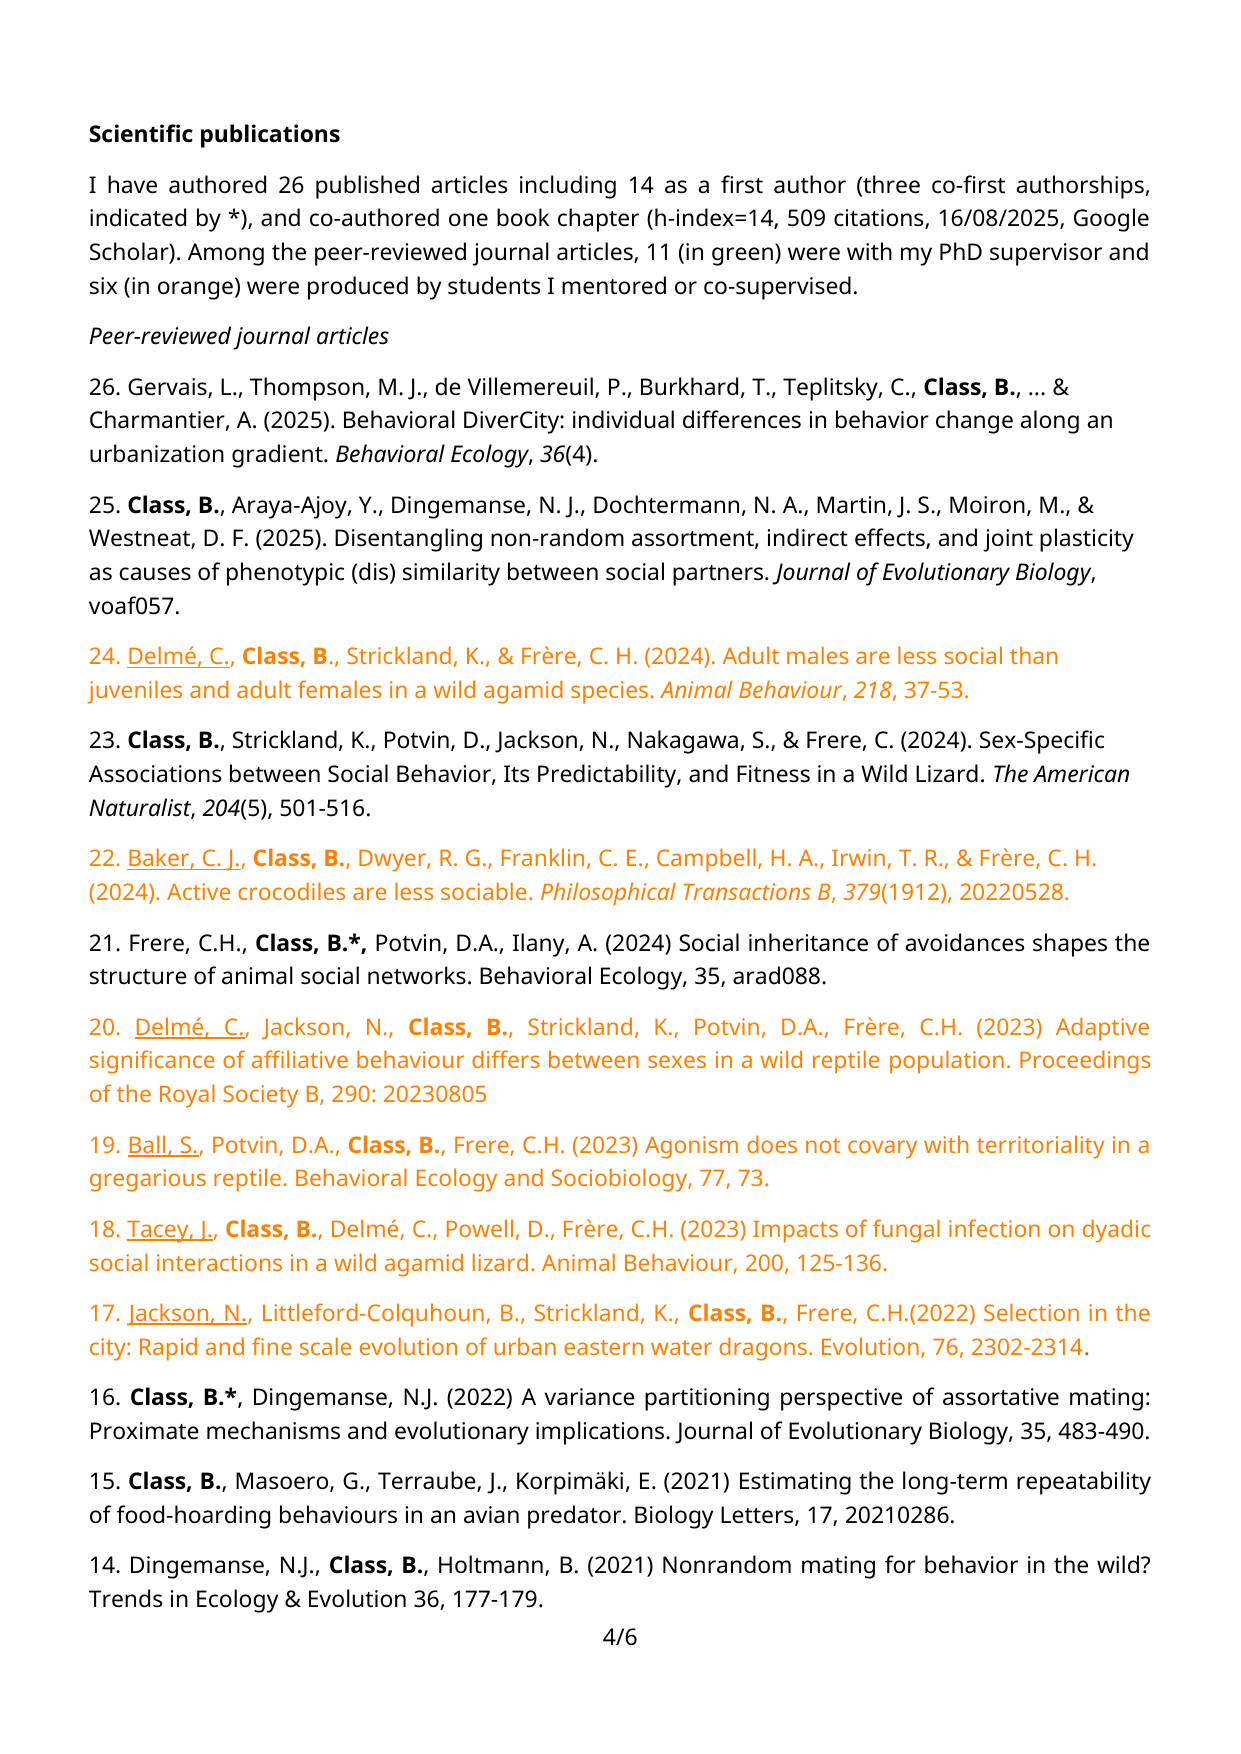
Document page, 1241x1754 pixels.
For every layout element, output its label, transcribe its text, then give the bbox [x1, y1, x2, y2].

text 19. Ball, S., Potvin, D.A., Class, B., Frere, C.H. (2023) Agonism does not covary with territoriality in a gregarious reptile. Behavioral Ecology and Sociobiology, 77, 73. [89, 1128, 1152, 1193]
text 24. Delmé, C., Class, B., Strickland, K., & Frère, C. H. (2024). Adult males are less social than juveniles and adult females in a wild agamid species. Animal Behaviour, 218, 37-53. [89, 640, 1152, 705]
text 15. Class, B., Masoero, G., Terraube, J., Korpimäki, E. (2021) Estimating the long-term repeatability of food-hoarding behaviours in an avian predator. Biology Letters, 17, 20210286. [89, 1465, 1152, 1530]
text 21. Frere, C.H., Class, B.*, Potvin, D.A., Ilany, A. (2024) Social inheritance of avoidances shapes the structure of animal social networks. Behavioral Ecology, 35, arad088. [89, 926, 1152, 991]
text 16. Class, B.*, Dingemanse, N.J. (2022) A variance partitioning perspective of assortative mating: Proximate mechanisms and evolutionary implications. Journal of Evolutionary Biology, 35, 483-490. [89, 1381, 1152, 1446]
text Peer-reviewed journal articles [89, 320, 1152, 351]
text 25. Class, B., Araya-Ajoy, Y., Dingemanse, N. J., Dochtermann, N. A., Martin, J. S., Moiron, M., & Westneat, D. F. (2025). Disentangling non-random assortment, indirect effects, and joint plasticity as causes of phenotypic (dis) similarity between social partners. Journal of Evolutionary Biology, voaf057. [89, 488, 1152, 621]
text 22. Baker, C. J., Class, B., Dwyer, R. G., Franklin, C. E., Campbell, H. A., Irwin, T. R., & Frère, C. H. (2024). Active crocodiles are less sociable. Philosophical Transactions B, 379(1912), 20220528. [89, 842, 1152, 907]
text 26. Gervais, L., Thompson, M. J., de Villemereuil, P., Burkhard, T., Teplitsky, C., Class, B., ... & Charmantier, A. (2025). Behavioral DiverCity: individual differences in behavior change along an urbanization gradient. Behavioral Ecology, 36(4). [89, 371, 1152, 469]
text 18. Tacey, J., Class, B., Delmé, C., Powell, D., Frère, C.H. (2023) Impacts of fungal infection on dyadic social interactions in a wild agamid lizard. Animal Behaviour, 200, 125-136. [89, 1213, 1152, 1278]
text Scientific publications [89, 118, 1152, 149]
text 14. Dingemanse, N.J., Class, B., Holtmann, B. (2021) Nonrandom mating for behavior in the wild? Trends in Ecology & Evolution 36, 177-179. [89, 1549, 1152, 1614]
text I have authored 26 published articles including 14 as a first author (three co-first authorships, indicated by *), and co-authored one book chapter (h-index=14, 509 citations, 16/08/2025, Google Scholar). Among the peer-reviewed journal articles, 11 (in green) were with my PhD supervisor and six (in orange) were produced by students I mentored or co-supervised. [89, 168, 1152, 301]
text 23. Class, B., Strickland, K., Potvin, D., Jackson, N., Nakagawa, S., & Frere, C. (2024). Sex-Specific Associations between Social Behavior, Its Predictability, and Fitness in a Wild Lizard. The American Naturalist, 204(5), 501-516. [89, 724, 1152, 823]
text 20. Delmé, C., Jackson, N., Class, B., Strickland, K., Potvin, D.A., Frère, C.H. (2023) Adaptive significance of affiliative behaviour differs between sexes in a wild reptile population. Proceedings of the Royal Society B, 290: 20230805 [89, 1011, 1152, 1109]
text 17. Jackson, N., Littleford-Colquhoun, B., Strickland, K., Class, B., Frere, C.H.(2022) Selection in the city: Rapid and fine scale evolution of urban eastern water dragons. Evolution, 76, 2302-2314. [89, 1297, 1152, 1362]
